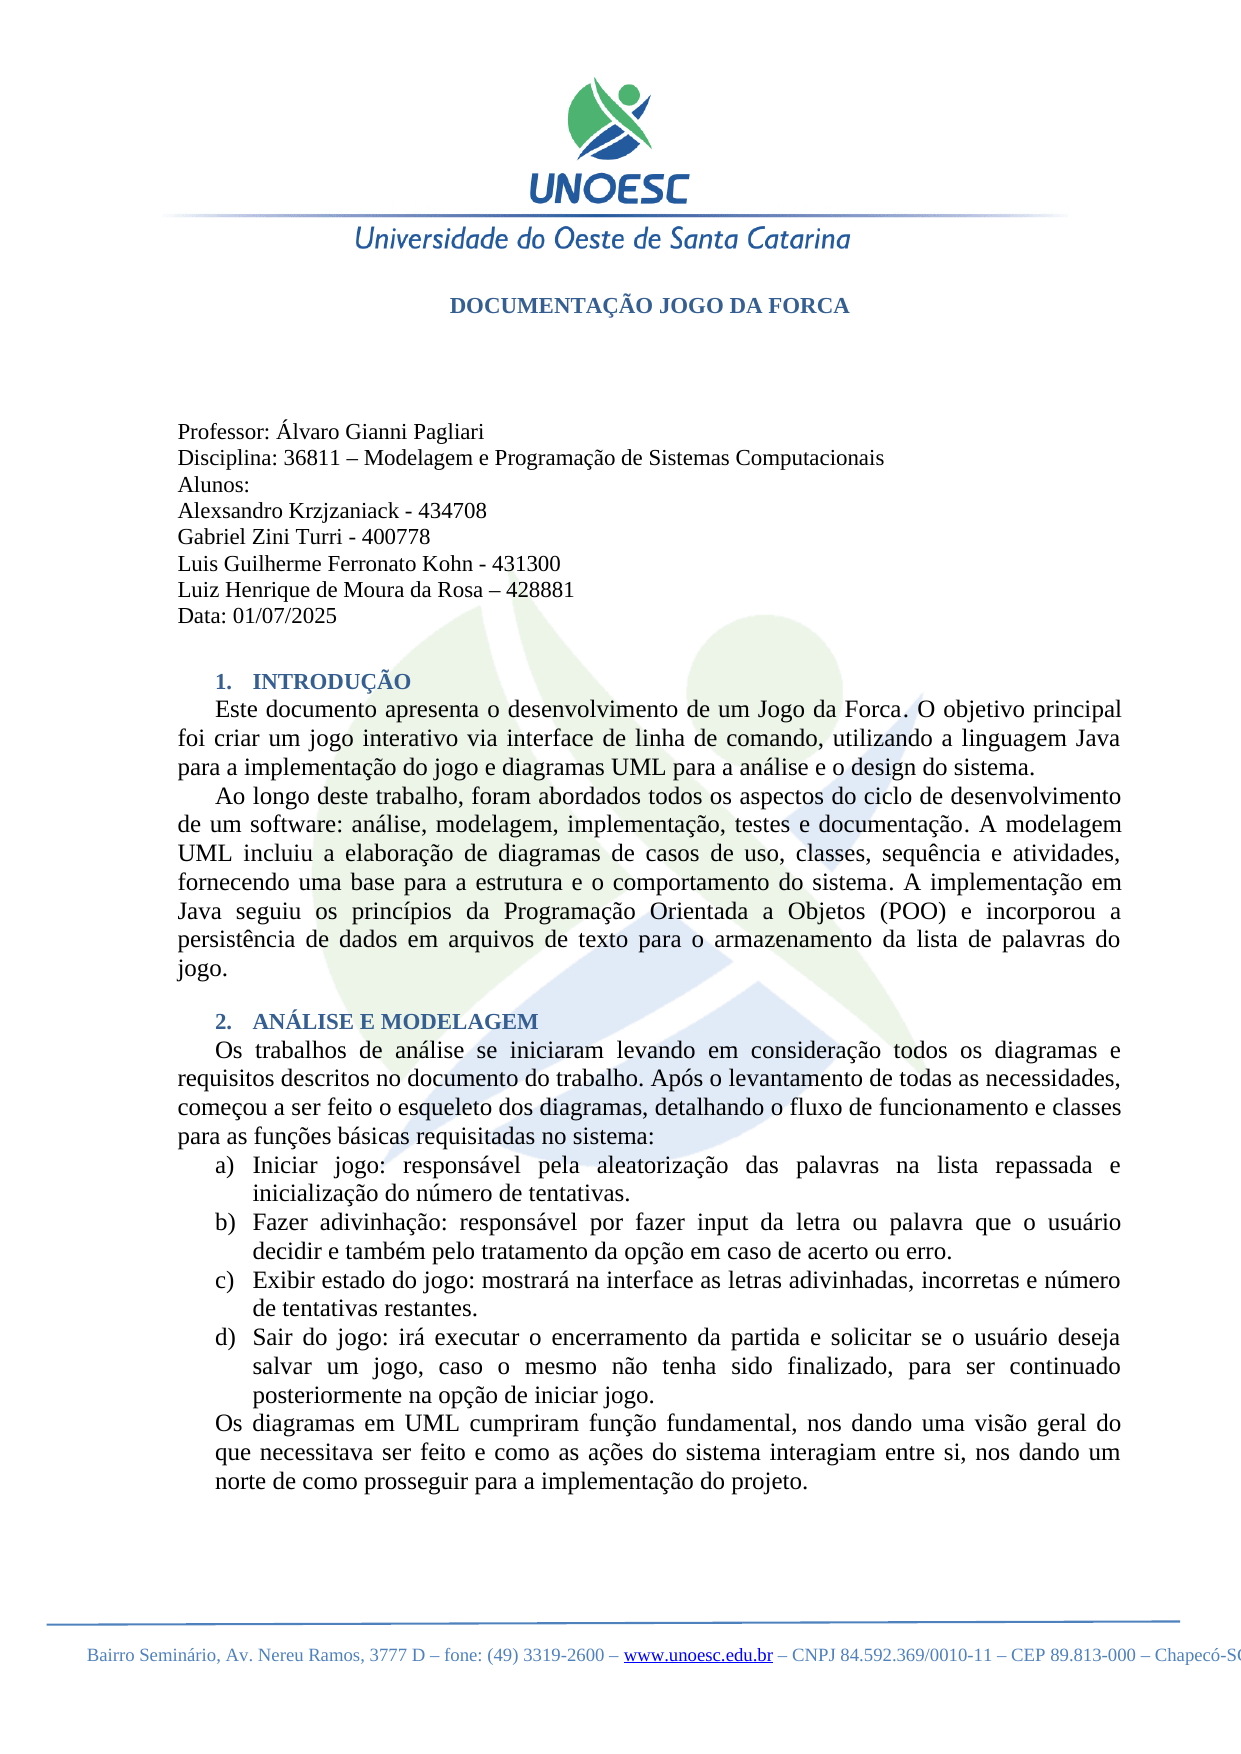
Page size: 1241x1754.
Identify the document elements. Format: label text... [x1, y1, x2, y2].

list Sair do jogo: irá executar o encerramento da partida e solicitar se o usuário deseja salvar um jogo, caso o mesmo não tenha sido finalizado, para ser continuado posteriormente na opção de iniciar jogo. [215, 1322, 1122, 1408]
text Alexsandro Krzjzaniack - 434708 [177, 497, 1122, 523]
text Luis Guilherme Ferronato Kohn - 431300 [177, 550, 1122, 576]
text Os diagramas em UML cumpriram função fundamental, nos dando uma visão geral do que necessitava ser feito e como as ações do sistema interagiam entre si, nos dando um norte de como prosseguir para a implementação do projeto. [215, 1408, 1122, 1495]
text Gabriel Zini Turri - 400778 [177, 523, 1122, 550]
list Exibir estado do jogo: mostrará na interface as letras adivinhadas, incorretas e número de tentativas restantes. [215, 1265, 1122, 1322]
list INTRODUÇÃO [215, 668, 1122, 694]
text Ao longo deste trabalho, foram abordados todos os aspectos do ciclo de desenvolvimento de um software: análise, modelagem, implementação, testes e documentação. A modelagem UML incluiu a elaboração de diagramas de casos de uso, classes, sequência e atividades, fornecendo uma base para a estrutura e o comportamento do sistema. A implementação em Java seguiu os princípios da Programação Orientada a Objetos (POO) e incorporou a persistência de dados em arquivos de texto para o armazenamento da lista de palavras do jogo. [177, 781, 1122, 982]
text Professor: Álvaro Gianni Pagliari [177, 418, 1122, 444]
picture [152, 76, 1071, 249]
picture [311, 629, 937, 668]
list Iniciar jogo: responsável pela aleatorização das palavras na lista repassada e inicialização do número de tentativas. [215, 1150, 1122, 1207]
text Luiz Henrique de Moura da Rosa – 428881 [177, 576, 1122, 602]
text Disciplina: 36811 – Modelagem e Programação de Sistemas Computacionais [177, 444, 1122, 471]
text Os trabalhos de análise se iniciaram levando em consideração todos os diagramas e requisitos descritos no documento do trabalho. Após o levantamento de todas as necessidades, começou a ser feito o esqueleto dos diagramas, detalhando o fluxo de funcionamento e classes para as funções básicas requisitadas no sistema: [177, 1035, 1122, 1150]
subtitle DOCUMENTAÇÃO JOGO DA FORCA [177, 292, 1122, 318]
text Este documento apresenta o desenvolvimento de um Jogo da Forca. O objetivo principal foi criar um jogo interativo via interface de linha de comando, utilizando a linguagem Java para a implementação do jogo e diagramas UML para a análise e o design do sistema. [177, 694, 1122, 781]
list ANÁLISE E MODELAGEM [215, 1008, 1122, 1035]
text Alunos: [177, 471, 1122, 497]
text Data: 01/07/2025 [177, 602, 1122, 629]
picture [311, 982, 937, 1008]
list Fazer adivinhação: responsável por fazer input da letra ou palavra que o usuário decidir e também pelo tratamento da opção em caso de acerto ou erro. [215, 1207, 1122, 1265]
